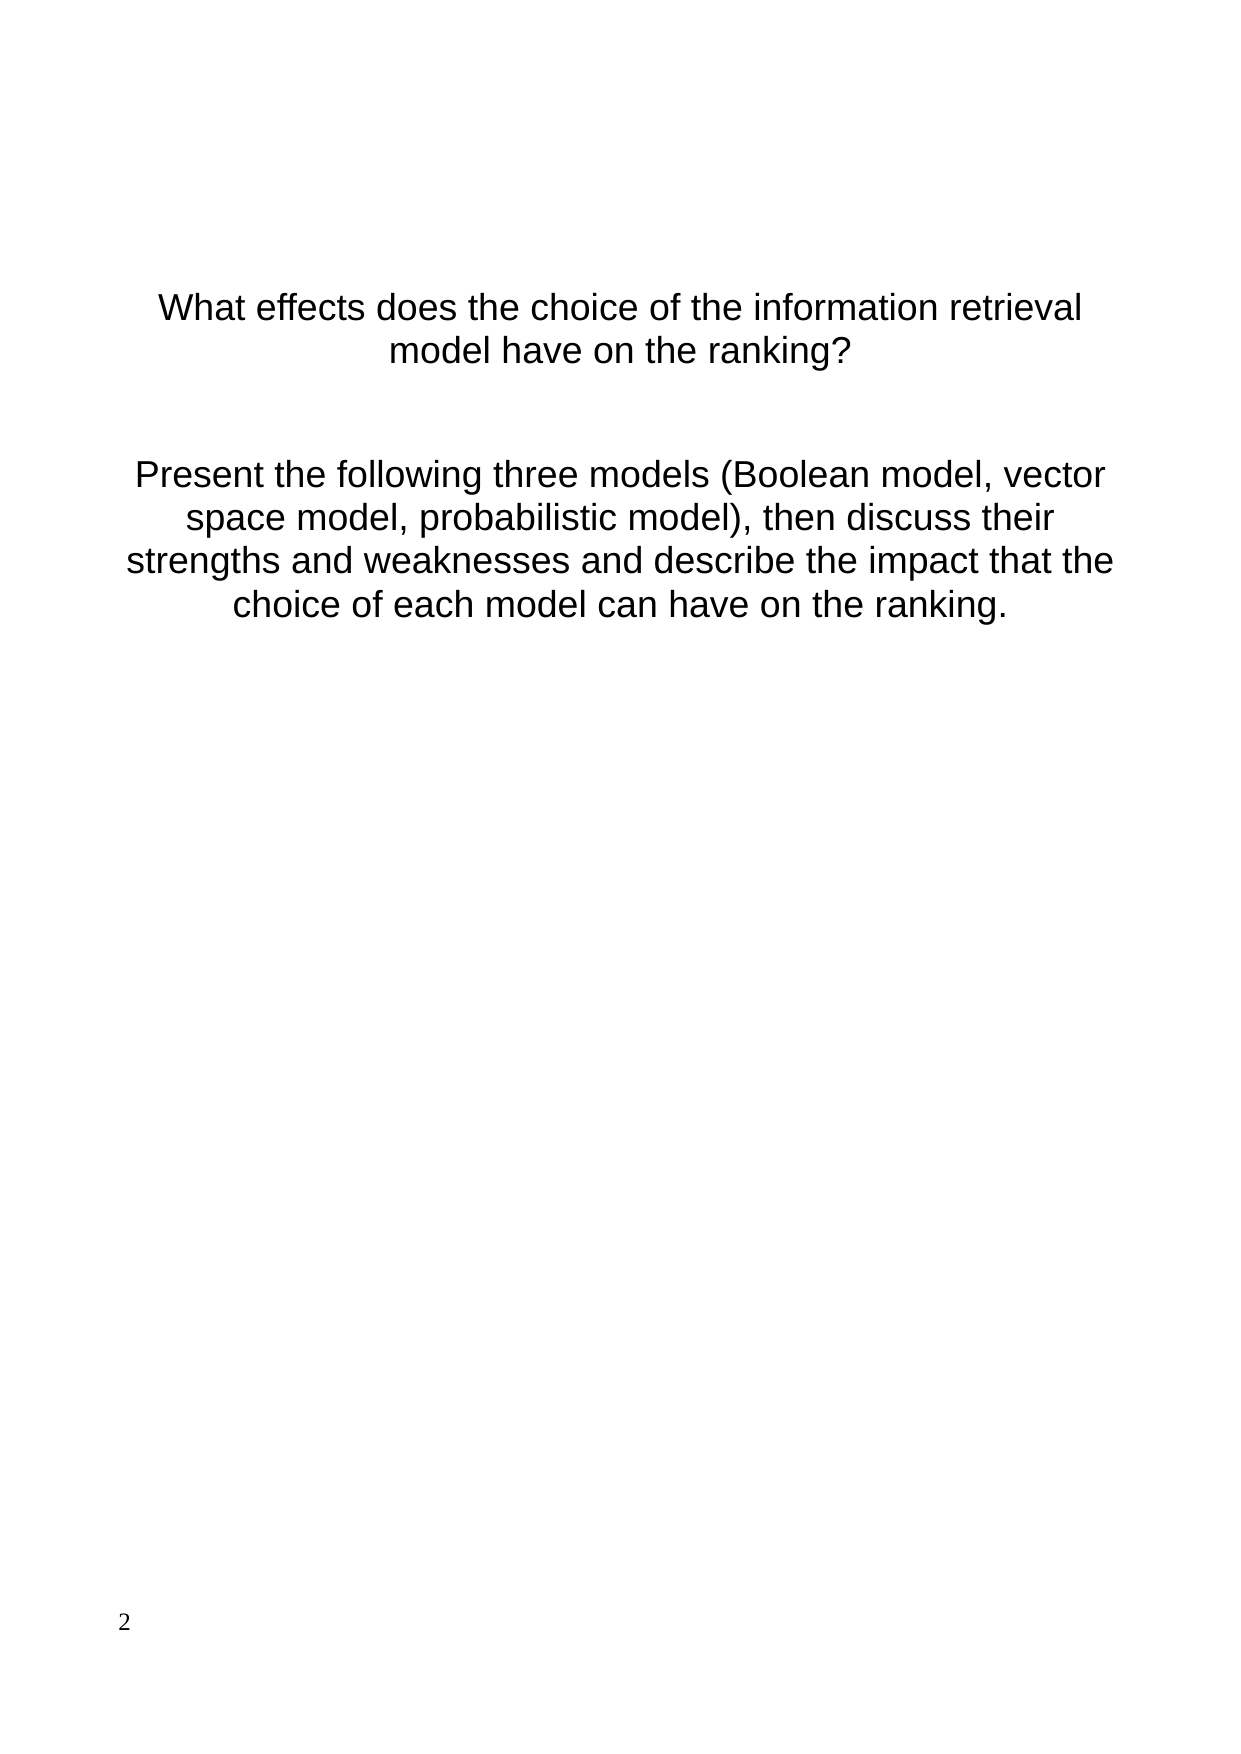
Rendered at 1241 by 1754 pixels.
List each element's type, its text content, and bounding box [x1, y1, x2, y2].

subtitle Present the following three models (Boolean model, vector space model, probabilistic model), then discuss their strengths and weaknesses and describe the impact that the choice of each model can have on the ranking. [118, 452, 1122, 625]
subtitle What effects does the choice of the information retrieval model have on the ranking? [118, 286, 1122, 372]
